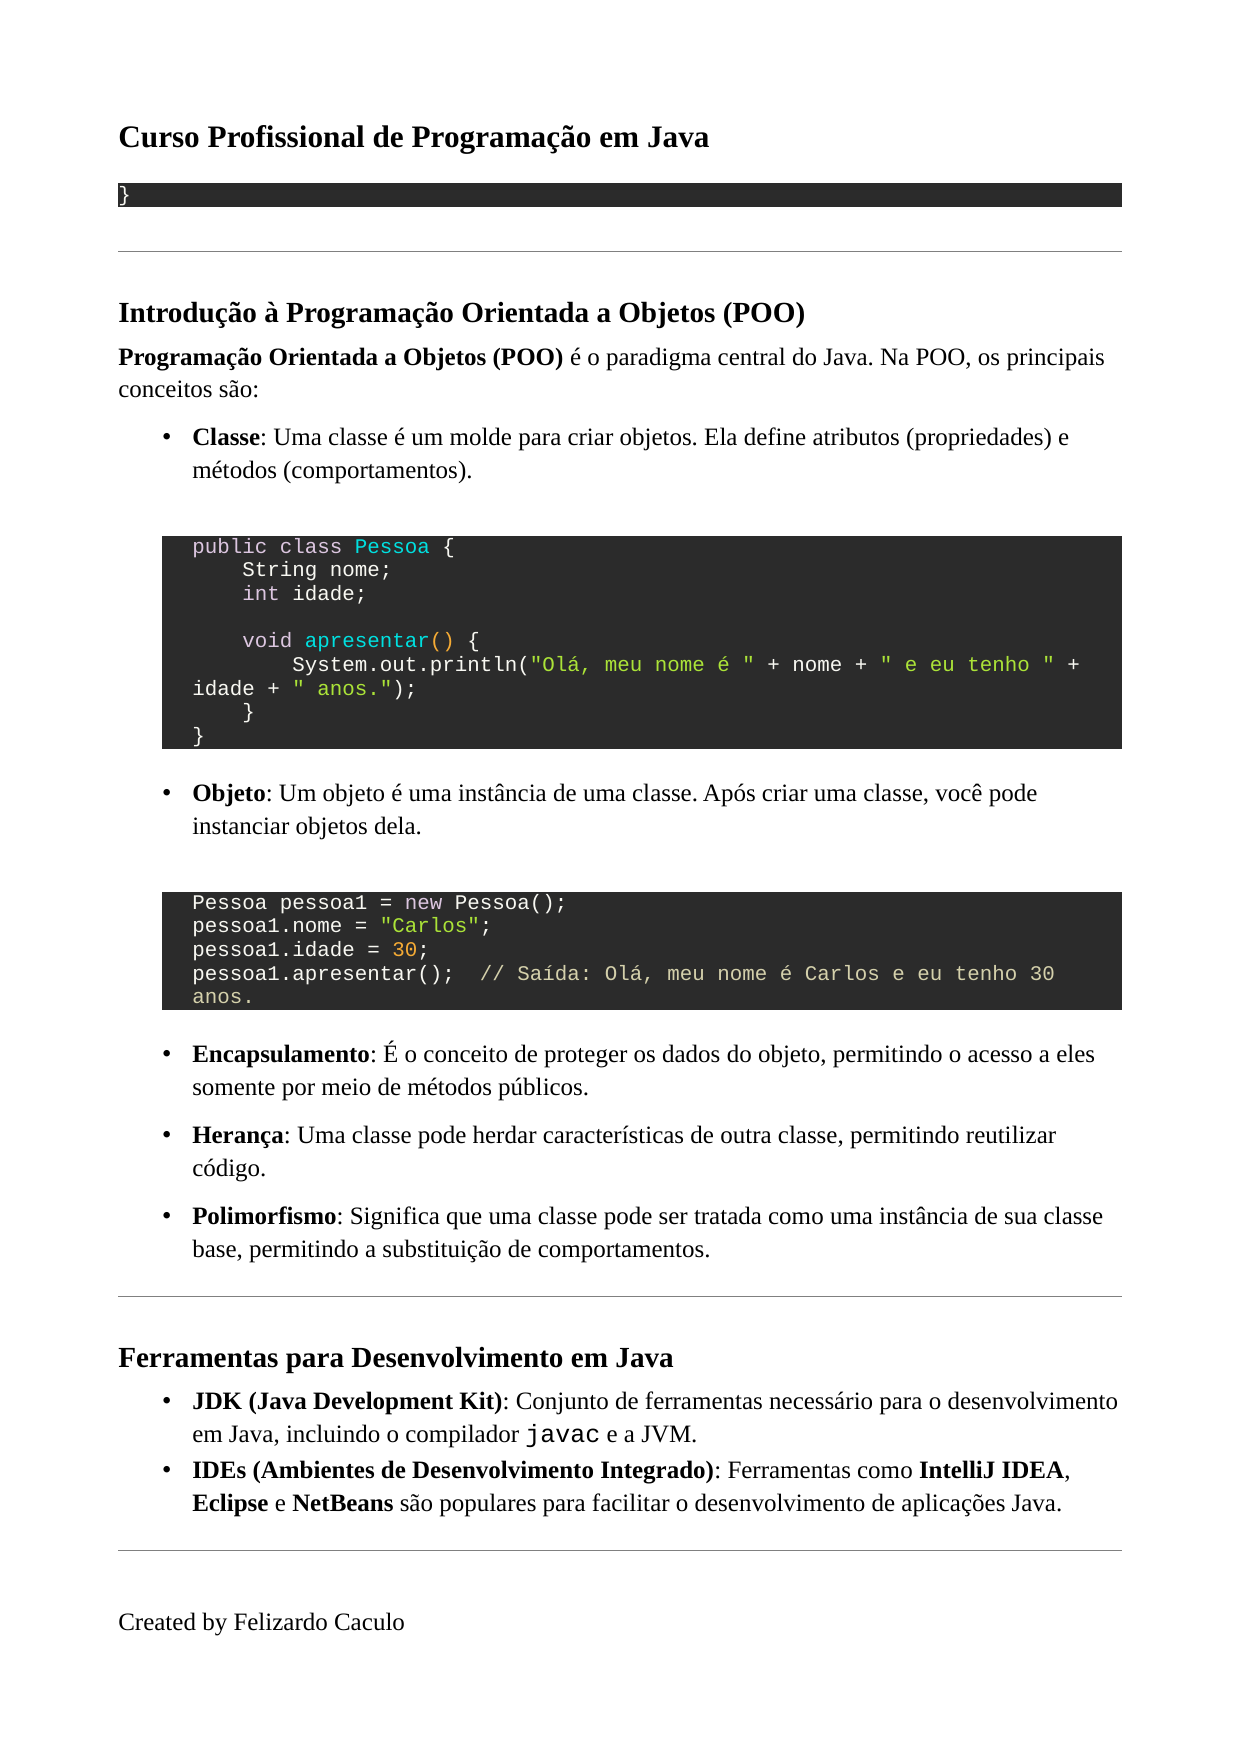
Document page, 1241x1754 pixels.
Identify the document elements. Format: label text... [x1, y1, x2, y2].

list Encapsulamento: É o conceito de proteger os dados do objeto, permitindo o acesso a eles somente por meio de métodos públicos. [162, 1039, 1122, 1101]
list Polimorfismo: Significa que uma classe pode ser tratada como uma instância de sua classe base, permitindo a substituição de comportamentos. [162, 1201, 1122, 1262]
list void apresentar() { [162, 630, 1122, 654]
list int idade; [162, 583, 1122, 607]
list pessoa1.idade = 30; [162, 939, 1122, 963]
text Programação Orientada a Objetos (POO) é o paradigma central do Java. Na POO, os principais conceitos são: [118, 342, 1122, 403]
list Pessoa pessoa1 = new Pessoa(); [162, 892, 1122, 915]
list } [162, 725, 1122, 749]
subtitle Ferramentas para Desenvolvimento em Java [118, 1340, 1122, 1374]
list IDEs (Ambientes de Desenvolvimento Integrado): Ferramentas como IntelliJ IDEA, Eclipse e NetBeans são populares para facilitar o desenvolvimento de aplicações Java. [162, 1455, 1122, 1516]
list } [162, 701, 1122, 725]
list public class Pessoa { [162, 536, 1122, 559]
list JDK (Java Development Kit): Conjunto de ferramentas necessário para o desenvolvimento em Java, incluindo o compilador javac e a JVM. [162, 1386, 1122, 1450]
list Herança: Uma classe pode herdar características de outra classe, permitindo reutilizar código. [162, 1120, 1122, 1182]
text } [118, 183, 1122, 207]
subtitle Introdução à Programação Orientada a Objetos (POO) [118, 296, 1122, 329]
list System.out.println("Olá, meu nome é " + nome + " e eu tenho " + idade + " anos."); [162, 654, 1122, 701]
list Objeto: Um objeto é uma instância de uma classe. Após criar uma classe, você pode instanciar objetos dela. [162, 778, 1122, 840]
list Classe: Uma classe é um molde para criar objetos. Ela define atributos (propriedades) e métodos (comportamentos). [162, 422, 1122, 484]
list pessoa1.apresentar(); // Saída: Olá, meu nome é Carlos e eu tenho 30 anos. [162, 963, 1122, 1010]
list String nome; [162, 559, 1122, 583]
list pessoa1.nome = "Carlos"; [162, 915, 1122, 939]
